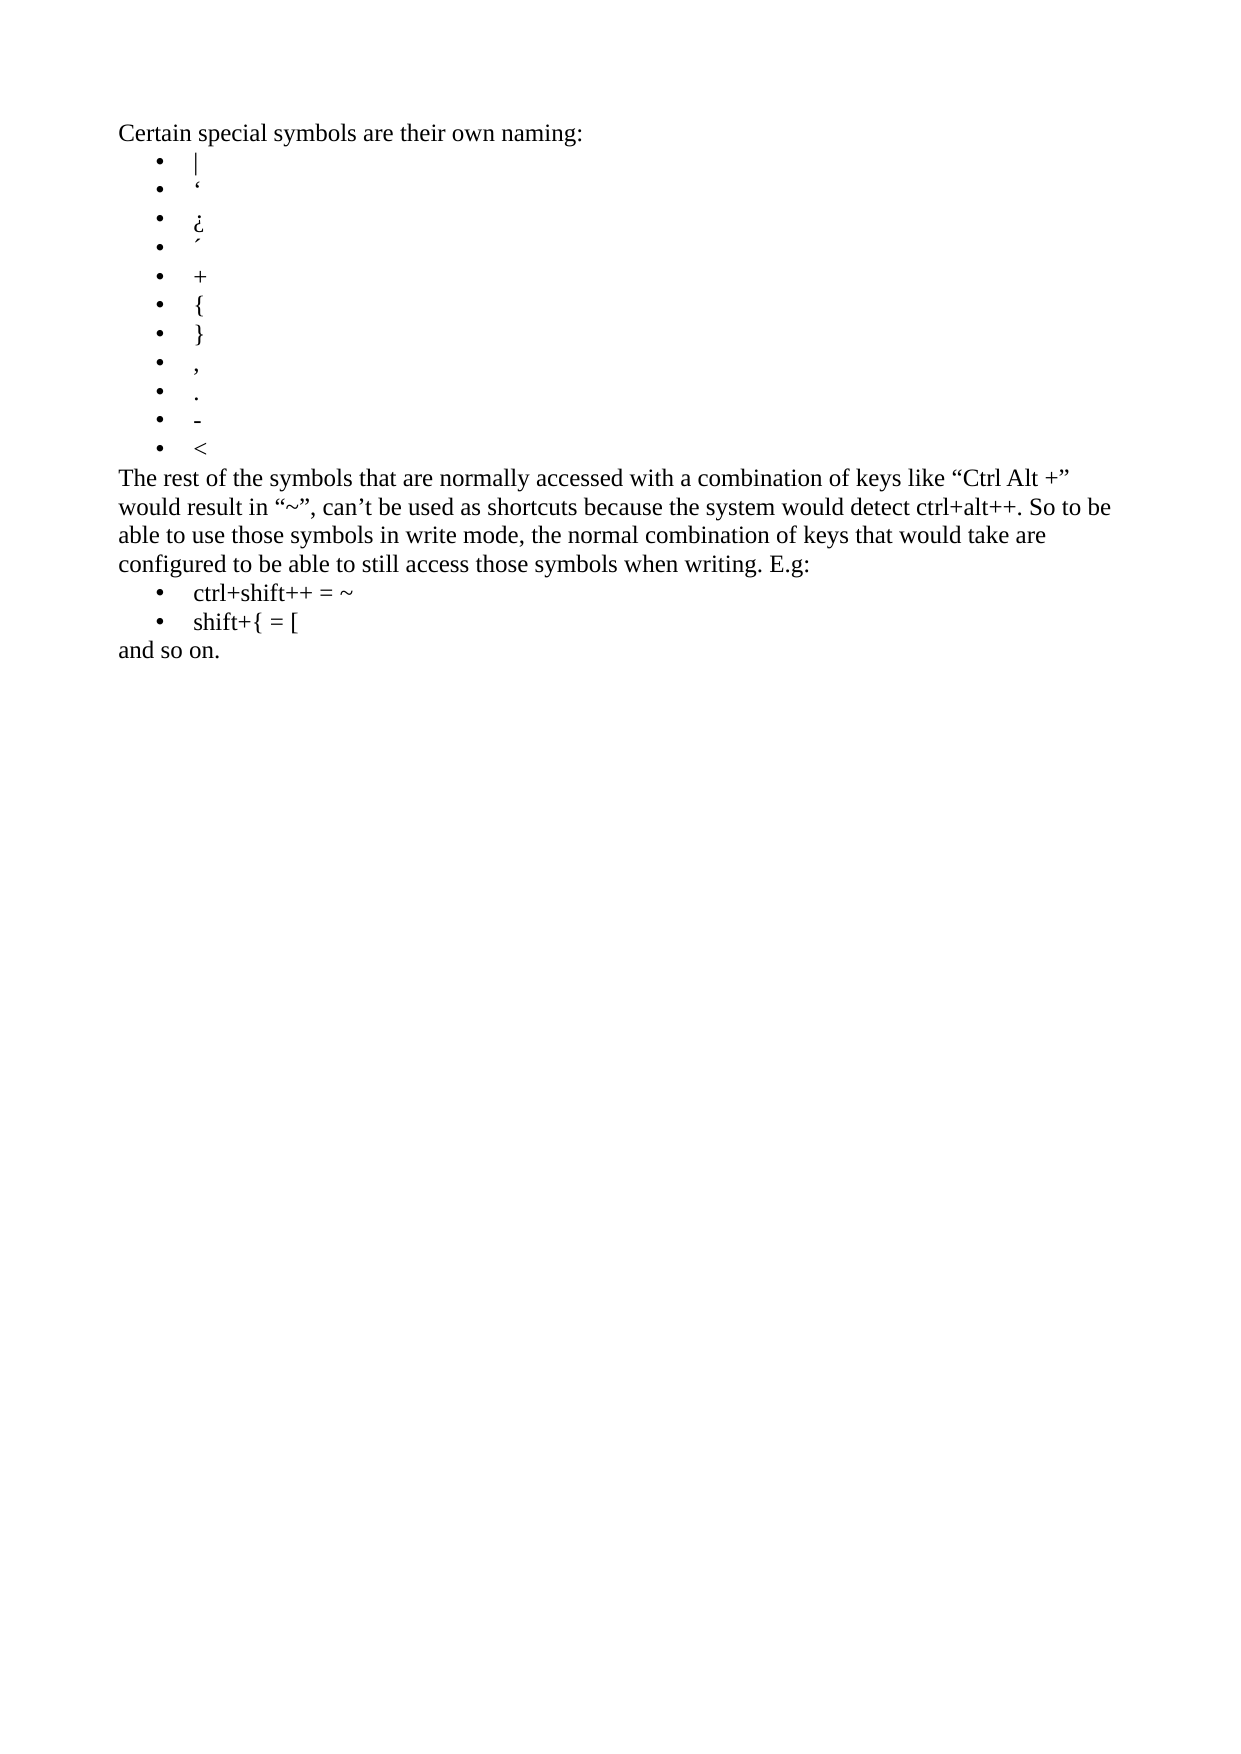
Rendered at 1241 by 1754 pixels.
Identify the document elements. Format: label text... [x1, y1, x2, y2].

list ¿ [156, 204, 1122, 233]
list , [156, 348, 1122, 377]
text and so on. [118, 636, 1122, 664]
list } [156, 319, 1122, 348]
list | [156, 147, 1122, 176]
list . [156, 377, 1122, 406]
list ‘ [156, 176, 1122, 204]
list ctrl+shift++ = ~ [156, 578, 1122, 607]
list + [156, 262, 1122, 291]
list shift+{ = [ [156, 607, 1122, 636]
list < [156, 434, 1122, 463]
list - [156, 406, 1122, 434]
list ´ [156, 233, 1122, 262]
list { [156, 291, 1122, 319]
text The rest of the symbols that are normally accessed with a combination of keys like “Ctrl Alt +” would result in “~”, can’t be used as shortcuts because the system would detect ctrl+alt++. So to be able to use those symbols in write mode, the normal combination of keys that would take are configured to be able to still access those symbols when writing. E.g: [118, 463, 1122, 578]
text Certain special symbols are their own naming: [118, 118, 1122, 147]
